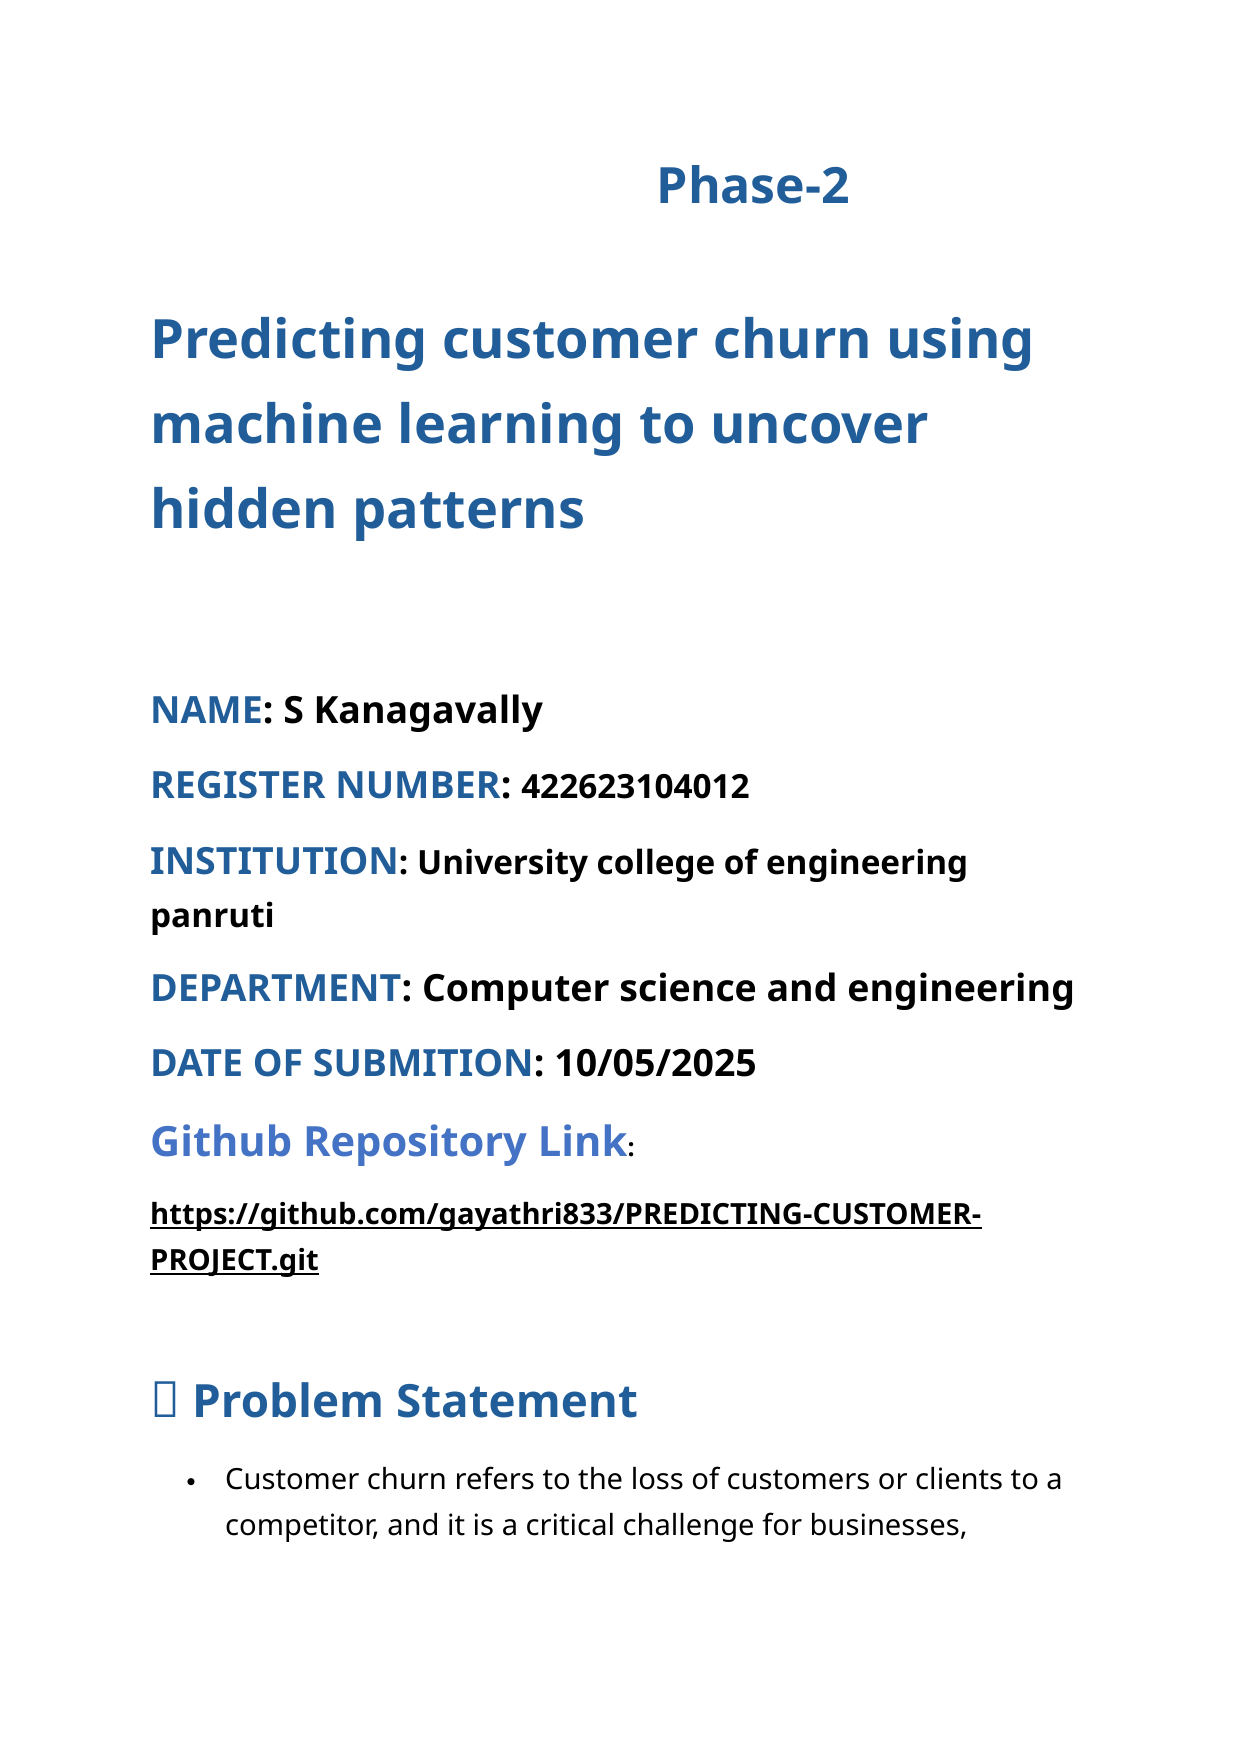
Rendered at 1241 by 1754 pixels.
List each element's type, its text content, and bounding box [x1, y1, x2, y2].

text https://github.com/gayathri833/PREDICTING-CUSTOMER-PROJECT.git [150, 1193, 1090, 1279]
text INSTITUTION: University college of engineering panruti [150, 834, 1090, 937]
text NAME: S Kanagavally [150, 683, 1090, 734]
text Predicting customer churn using machine learning to uncover hidden patterns [150, 301, 1090, 544]
list Customer churn refers to the loss of customers or clients to a competitor, and it is a critical challenge for businesses, [187, 1458, 1090, 1544]
text DATE OF SUBMITION: 10/05/2025 [150, 1036, 1090, 1087]
text REGISTER NUMBER: 422623104012 [150, 759, 1090, 810]
text 🧩 Problem Statement [150, 1363, 1090, 1432]
text Phase-2 [150, 150, 1090, 218]
text DEPARTMENT: Computer science and engineering [150, 961, 1090, 1012]
text Github Repository Link: [150, 1111, 1090, 1168]
